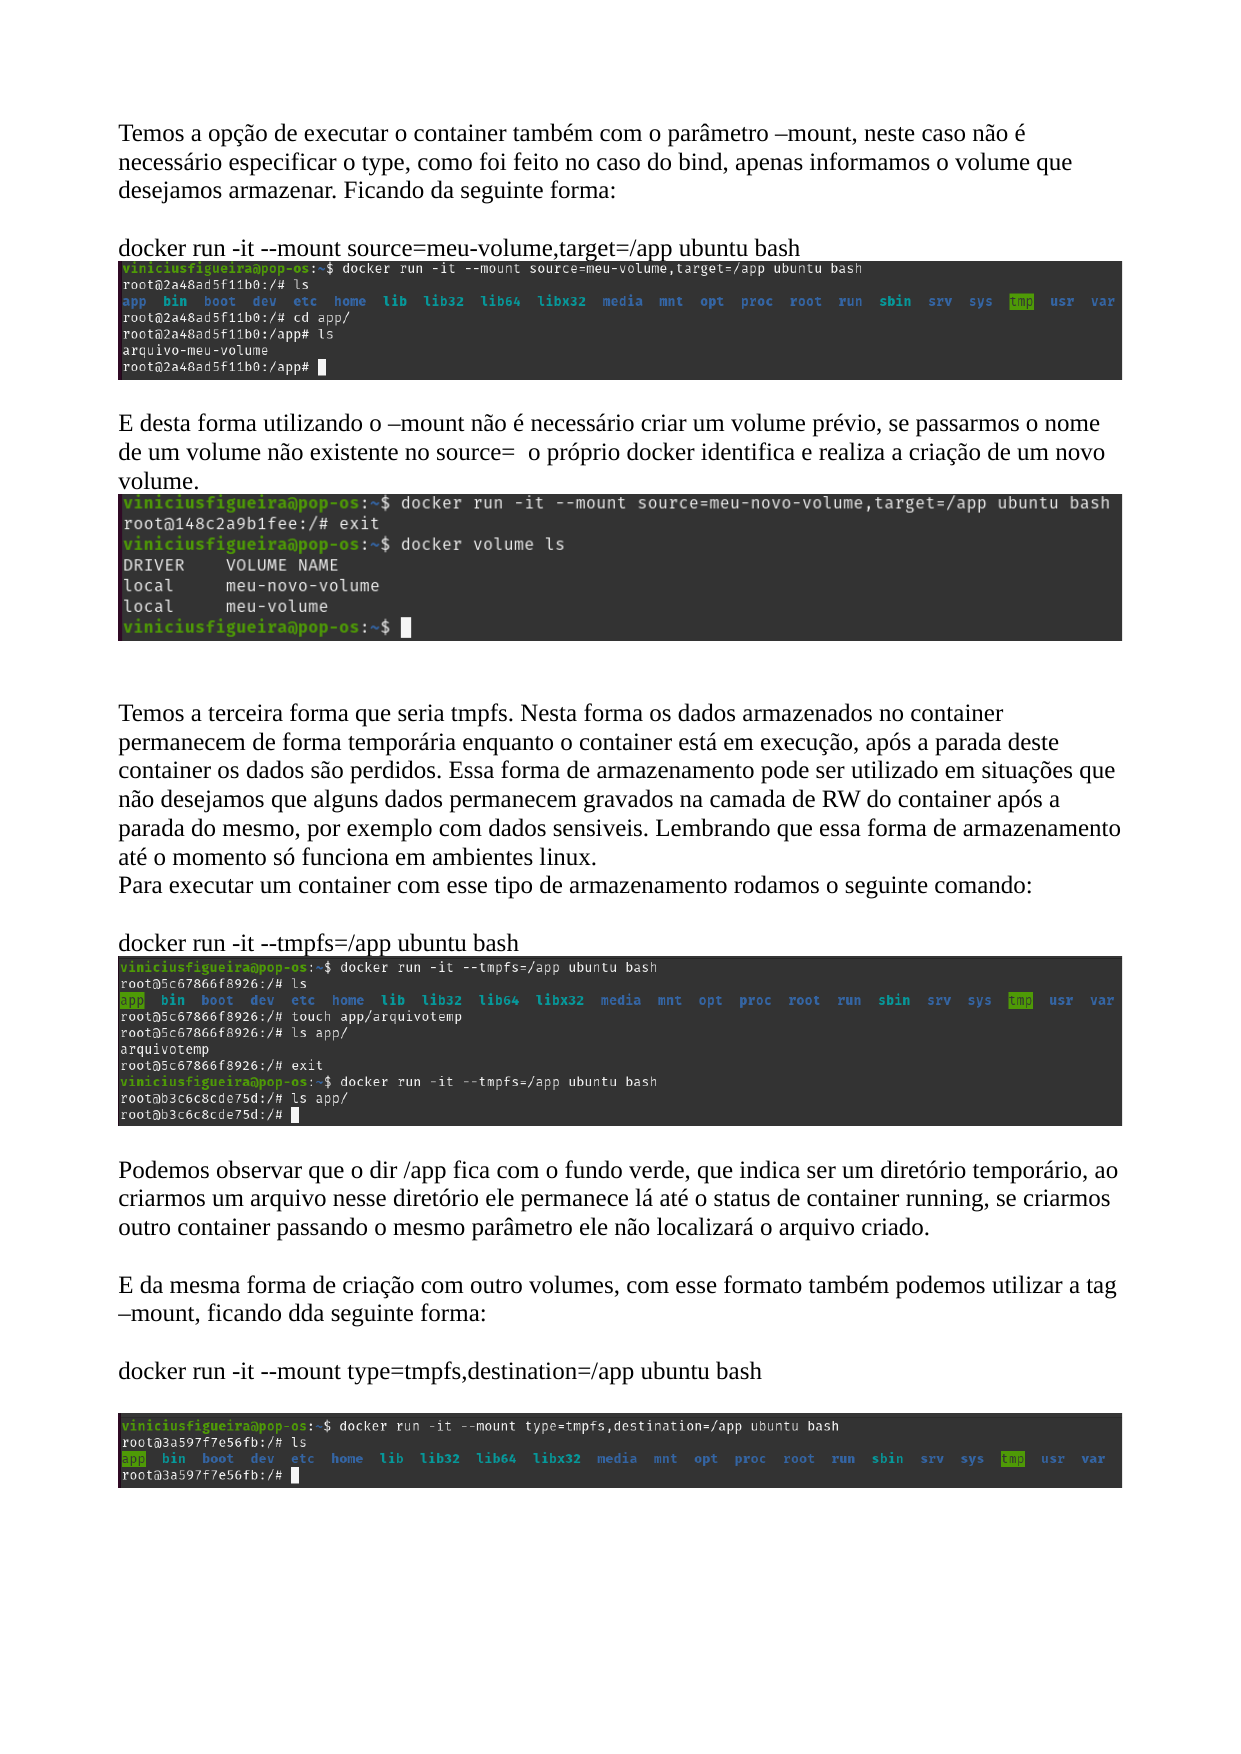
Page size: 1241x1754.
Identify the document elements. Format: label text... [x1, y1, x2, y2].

picture [118, 956, 1123, 1126]
picture [118, 494, 1123, 641]
text E desta forma utilizando o –mount não é necessário criar um volume prévio, se passarmos o nome de um volume não existente no source= o próprio docker identifica e realiza a criação de um novo volume. [118, 380, 1122, 494]
picture [118, 1413, 1123, 1488]
text E da mesma forma de criação com outro volumes, com esse formato também podemos utilizar a tag –mount, ficando dda seguinte forma: [118, 1270, 1122, 1327]
text docker run -it --mount type=tmpfs,destination=/app ubuntu bash [118, 1356, 1122, 1385]
text Podemos observar que o dir /app fica com o fundo verde, que indica ser um diretório temporário, ao criarmos um arquivo nesse diretório ele permanece lá até o status de container running, se criarmos outro container passando o mesmo parâmetro ele não localizará o arquivo criado. [118, 1126, 1122, 1241]
text Temos a opção de executar o container também com o parâmetro –mount, neste caso não é necessário especificar o type, como foi feito no caso do bind, apenas informamos o volume que desejamos armazenar. Ficando da seguinte forma: [118, 118, 1122, 204]
text Temos a terceira forma que seria tmpfs. Nesta forma os dados armazenados no container permanecem de forma temporária enquanto o container está em execução, após a parada deste container os dados são perdidos. Essa forma de armazenamento pode ser utilizado em situações que não desejamos que alguns dados permanecem gravados na camada de RW do container após a parada do mesmo, por exemplo com dados sensiveis. Lembrando que essa forma de armazenamento até o momento só funciona em ambientes linux. Para executar um container com esse tipo de armazenamento rodamos o seguinte comando: [118, 641, 1122, 899]
text docker run -it --mount source=meu-volume,target=/app ubuntu bash [118, 233, 1122, 261]
text docker run -it --tmpfs=/app ubuntu bash [118, 928, 1122, 956]
picture [118, 261, 1123, 380]
